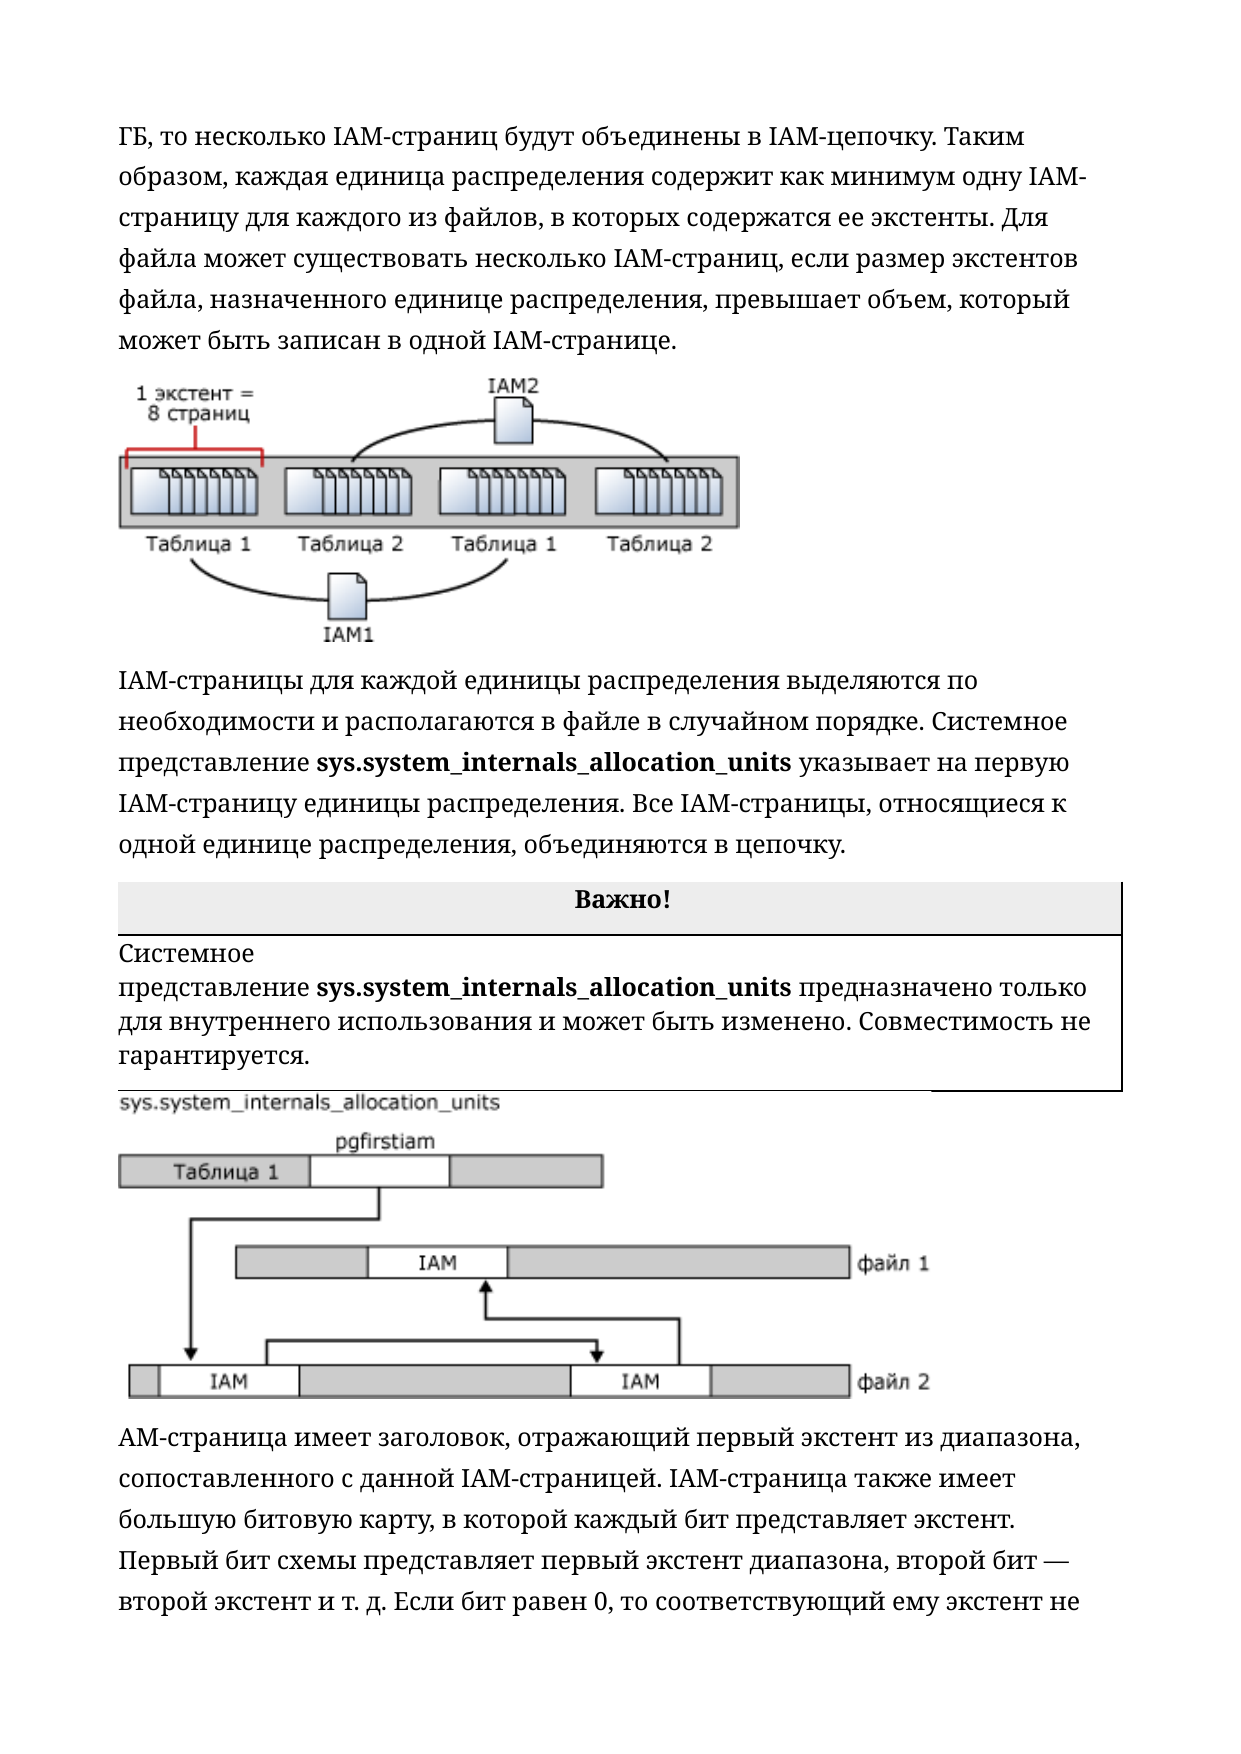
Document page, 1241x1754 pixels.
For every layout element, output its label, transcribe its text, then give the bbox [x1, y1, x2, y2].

table_cell Системное представление sys.system_internals_allocation_units предназначено только для внутреннего использования и может быть изменено. Совместимость не гарантируется. [118, 936, 1121, 1090]
text IAM-страницы для каждой единицы распределения выделяются по необходимости и располагаются в файле в случайном порядке. Системное представление sys.system_internals_allocation_units указывает на первую IAM-страницу единицы распределения. Все IAM-страницы, относящиеся к одной единице распределения, объединяются в цепочку. [118, 663, 1122, 860]
table_header Важно! [118, 882, 1121, 934]
picture [118, 1091, 932, 1399]
picture [118, 377, 740, 642]
text ГБ, то несколько IAM-страниц будут объединены в IAM-цепочку. Таким образом, каждая единица распределения содержит как минимум одну IAM-страницу для каждого из файлов, в которых содержатся ее экстенты. Для файла может существовать несколько IAM-страниц, если размер экстентов файла, назначенного единице распределения, превышает объем, который может быть записан в одной IAM-странице. [118, 118, 1122, 356]
picture [554, 888, 575, 909]
text AM-страница имеет заголовок, отражающий первый экстент из диапазона, сопоставленного с данной IAM-страницей. IAM-страница также имеет большую битовую карту, в которой каждый бит представляет экстент. Первый бит схемы представляет первый экстент диапазона, второй бит — второй экстент и т. д. Если бит равен 0, то соответствующий ему экстент не [118, 1420, 1122, 1617]
